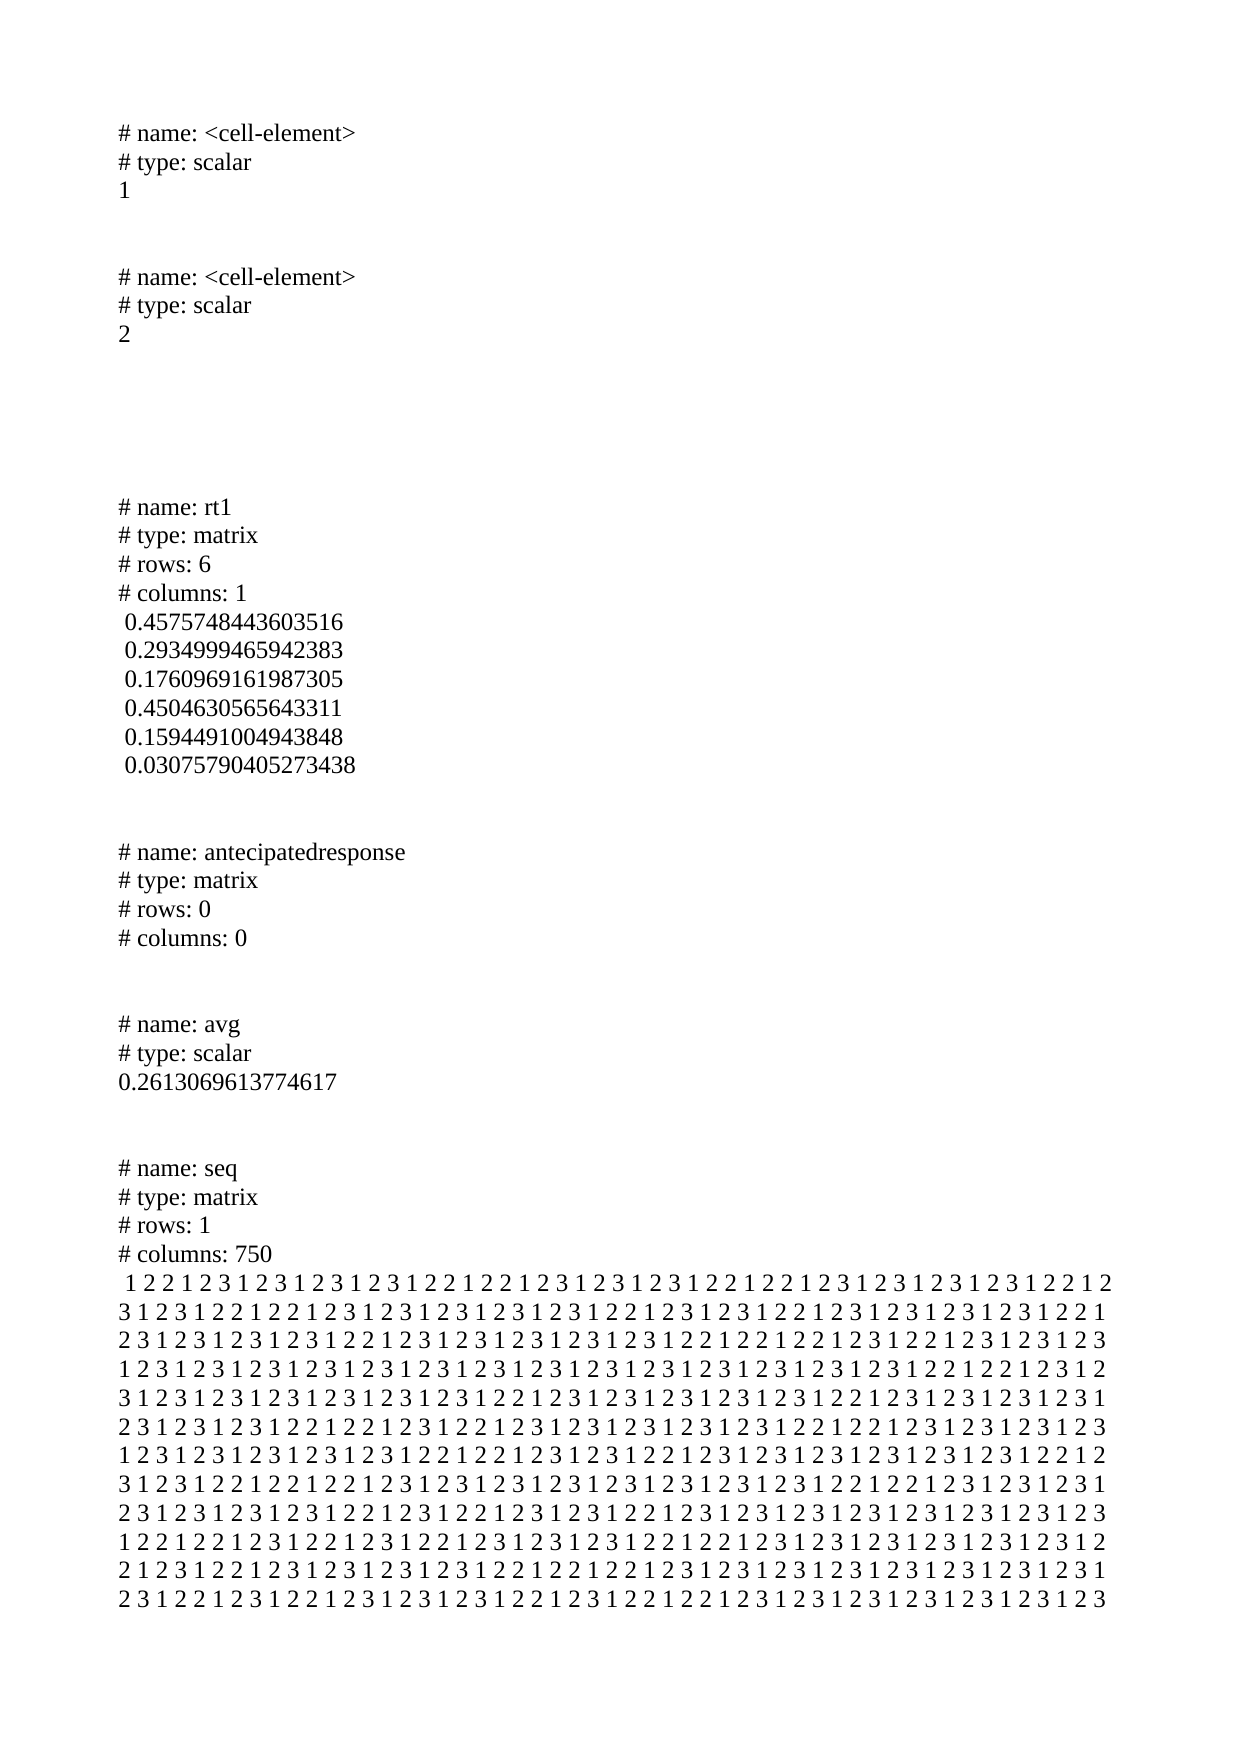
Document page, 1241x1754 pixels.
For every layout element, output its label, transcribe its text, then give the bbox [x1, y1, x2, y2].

text 0.4504630565643311 [118, 693, 1122, 722]
text 0.2934999465942383 [118, 636, 1122, 664]
text # type: matrix [118, 521, 1122, 549]
text 0.4575748443603516 [118, 607, 1122, 636]
text # name: seq [118, 1153, 1122, 1182]
text # type: scalar [118, 147, 1122, 176]
text # type: matrix [118, 1182, 1122, 1211]
text # name: antecipatedresponse [118, 837, 1122, 866]
text # columns: 0 [118, 923, 1122, 952]
text # columns: 750 [118, 1239, 1122, 1268]
text 2 [118, 319, 1122, 348]
text 0.1594491004943848 [118, 722, 1122, 751]
text # name: avg [118, 1009, 1122, 1038]
text # rows: 1 [118, 1211, 1122, 1239]
text # name: <cell-element> [118, 118, 1122, 147]
text 0.2613069613774617 [118, 1067, 1122, 1096]
text # type: scalar [118, 1038, 1122, 1067]
text # type: matrix [118, 866, 1122, 894]
text # columns: 1 [118, 578, 1122, 607]
text 1 [118, 176, 1122, 204]
text # rows: 0 [118, 894, 1122, 923]
text 0.1760969161987305 [118, 664, 1122, 693]
text 1 2 2 1 2 3 1 2 3 1 2 3 1 2 3 1 2 2 1 2 2 1 2 3 1 2 3 1 2 3 1 2 2 1 2 2 1 2 3 1 2 3 1 2 3 1 2 3 1 2 2 1 2 3 1 2 3 1 2 2 1 2 2 1 2 3 1 2 3 1 2 3 1 2 3 1 2 3 1 2 2 1 2 3 1 2 3 1 2 2 1 2 3 1 2 3 1 2 3 1 2 3 1 2 2 1 2 3 1 2 3 1 2 3 1 2 3 1 2 2 1 2 3 1 2 3 1 2 3 1 2 3 1 2 3 1 2 2 1 2 2 1 2 2 1 2 3 1 2 2 1 2 3 1 2 3 1 2 3 1 2 3 1 2 3 1 2 3 1 2 3 1 2 3 1 2 3 1 2 3 1 2 3 1 2 3 1 2 3 1 2 3 1 2 3 1 2 3 1 2 3 1 2 2 1 2 2 1 2 3 1 2 3 1 2 3 1 2 3 1 2 3 1 2 3 1 2 3 1 2 3 1 2 2 1 2 3 1 2 3 1 2 3 1 2 3 1 2 3 1 2 2 1 2 3 1 2 3 1 2 3 1 2 3 1 2 3 1 2 3 1 2 3 1 2 2 1 2 2 1 2 3 1 2 2 1 2 3 1 2 3 1 2 3 1 2 3 1 2 3 1 2 2 1 2 2 1 2 3 1 2 3 1 2 3 1 2 3 1 2 3 1 2 3 1 2 3 1 2 3 1 2 3 1 2 2 1 2 2 1 2 3 1 2 3 1 2 2 1 2 3 1 2 3 1 2 3 1 2 3 1 2 3 1 2 3 1 2 2 1 2 3 1 2 3 1 2 2 1 2 2 1 2 2 1 2 3 1 2 3 1 2 3 1 2 3 1 2 3 1 2 3 1 2 3 1 2 3 1 2 2 1 2 2 1 2 3 1 2 3 1 2 3 1 2 3 1 2 3 1 2 3 1 2 3 1 2 2 1 2 3 1 2 2 1 2 3 1 2 3 1 2 2 1 2 3 1 2 3 1 2 3 1 2 3 1 2 3 1 2 3 1 2 3 1 2 3 1 2 2 1 2 2 1 2 3 1 2 2 1 2 3 1 2 2 1 2 3 1 2 3 1 2 3 1 2 2 1 2 2 1 2 3 1 2 3 1 2 3 1 2 3 1 2 3 1 2 3 1 2 2 1 2 3 1 2 2 1 2 3 1 2 3 1 2 3 1 2 3 1 2 2 1 2 2 1 2 2 1 2 3 1 2 3 1 2 3 1 2 3 1 2 3 1 2 3 1 2 3 1 2 3 1 2 3 1 2 2 1 2 3 1 2 2 1 2 3 1 2 3 1 2 3 1 2 2 1 2 3 1 2 2 1 2 2 1 2 3 1 2 3 1 2 3 1 2 3 1 2 3 1 2 3 1 2 3 [118, 1268, 1122, 1613]
text # type: scalar [118, 291, 1122, 319]
text # rows: 6 [118, 549, 1122, 578]
text # name: <cell-element> [118, 262, 1122, 291]
text 0.03075790405273438 [118, 751, 1122, 779]
text # name: rt1 [118, 492, 1122, 521]
